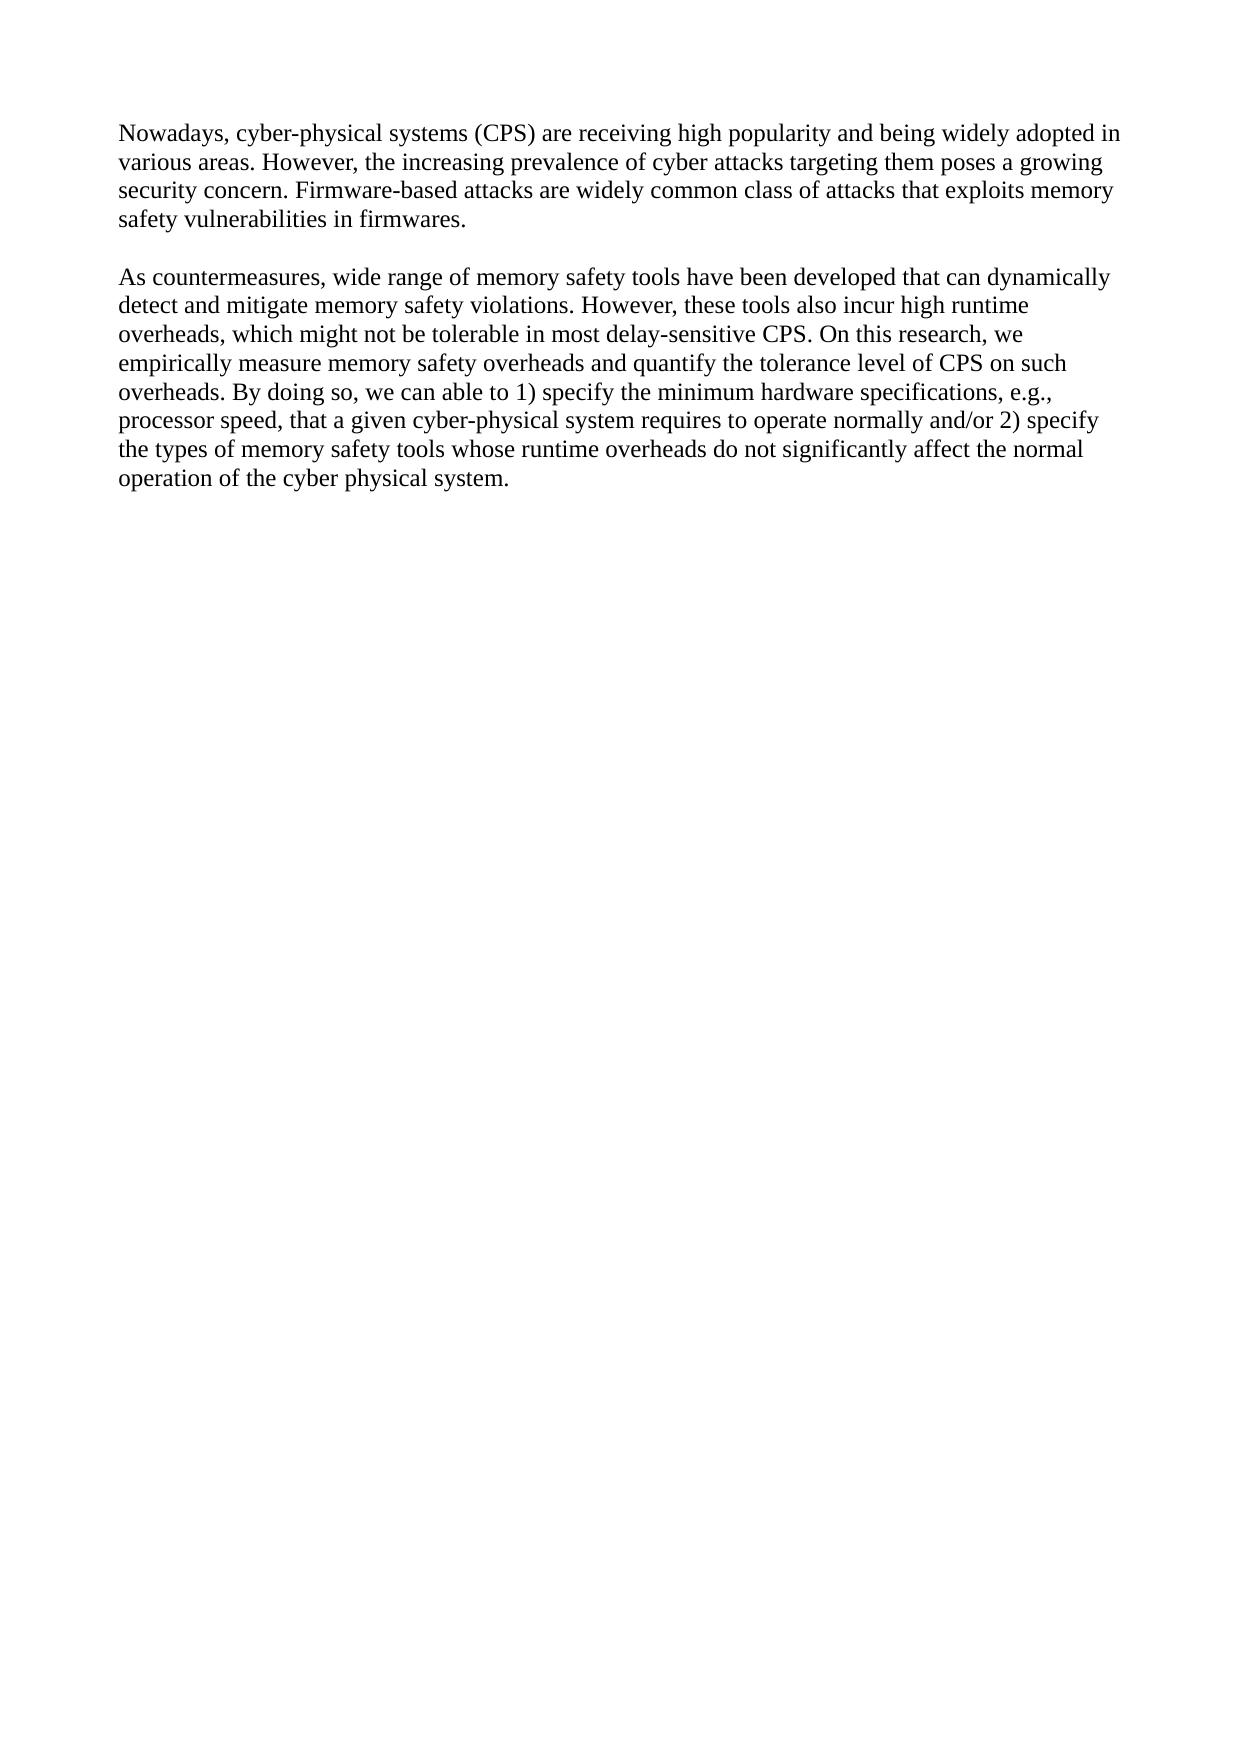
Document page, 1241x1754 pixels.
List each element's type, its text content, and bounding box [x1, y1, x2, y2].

text As countermeasures, wide range of memory safety tools have been developed that can dynamically detect and mitigate memory safety violations. However, these tools also incur high runtime overheads, which might not be tolerable in most delay-sensitive CPS. On this research, we empirically measure memory safety overheads and quantify the tolerance level of CPS on such overheads. By doing so, we can able to 1) specify the minimum hardware specifications, e.g., processor speed, that a given cyber-physical system requires to operate normally and/or 2) specify the types of memory safety tools whose runtime overheads do not significantly affect the normal operation of the cyber physical system. [118, 262, 1122, 492]
text Nowadays, cyber-physical systems (CPS) are receiving high popularity and being widely adopted in various areas. However, the increasing prevalence of cyber attacks targeting them poses a growing security concern. Firmware-based attacks are widely common class of attacks that exploits memory safety vulnerabilities in firmwares. [118, 118, 1122, 233]
